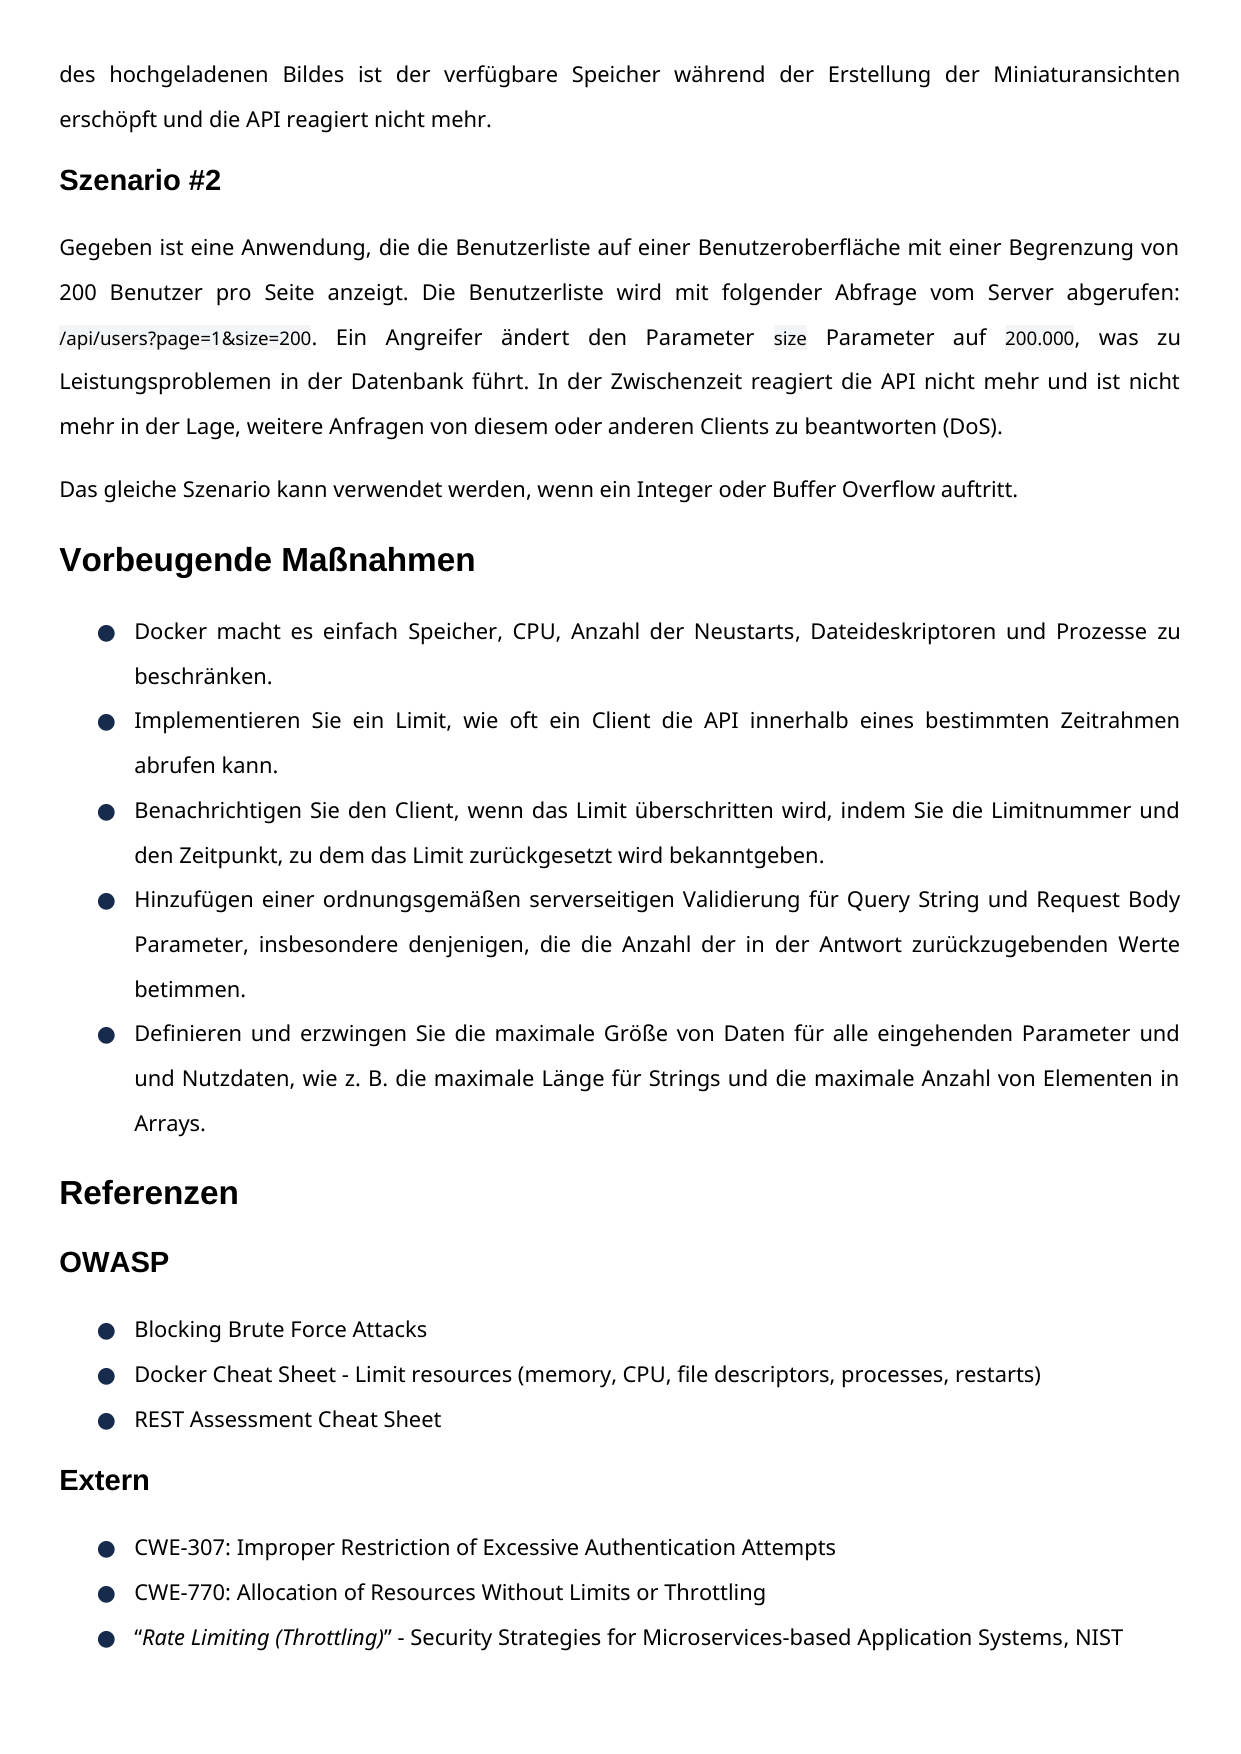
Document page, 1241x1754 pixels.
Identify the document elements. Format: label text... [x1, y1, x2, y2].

text Gegeben ist eine Anwendung, die die Benutzerliste auf einer Benutzeroberfläche mit einer Begrenzung von 200 Benutzer pro Seite anzeigt. Die Benutzerliste wird mit folgender Abfrage vom Server abgerufen: /api/users?page=1&size=200. Ein Angreifer ändert den Parameter size Parameter auf 200.000, was zu Leistungsproblemen in der Datenbank führt. In der Zwischenzeit reagiert die API nicht mehr und ist nicht mehr in der Lage, weitere Anfragen von diesem oder anderen Clients zu beantworten (DoS). [59, 232, 1181, 441]
text des hochgeladenen Bildes ist der verfügbare Speicher während der Erstellung der Miniaturansichten erschöpft und die API reagiert nicht mehr. [59, 59, 1181, 133]
subtitle Extern [59, 1463, 1181, 1497]
list Docker Cheat Sheet - Limit resources (memory, CPU, file descriptors, processes, restarts) [97, 1359, 1181, 1389]
list Benachrichtigen Sie den Client, wenn das Limit überschritten wird, indem Sie die Limitnummer und den Zeitpunkt, zu dem das Limit zurückgesetzt wird bekanntgeben. [97, 795, 1181, 869]
subtitle Vorbeugende Maßnahmen [59, 540, 1181, 578]
list Implementieren Sie ein Limit, wie oft ein Client die API innerhalb eines bestimmten Zeitrahmen abrufen kann. [97, 706, 1181, 780]
list Definieren und erzwingen Sie die maximale Größe von Daten für alle eingehenden Parameter und und Nutzdaten, wie z. B. die maximale Länge für Strings und die maximale Anzahl von Elementen in Arrays. [97, 1018, 1181, 1137]
list REST Assessment Cheat Sheet [97, 1404, 1181, 1434]
list Blocking Brute Force Attacks [97, 1314, 1181, 1344]
list “Rate Limiting (Throttling)” - Security Strategies for Microservices-based Application Systems, NIST [97, 1622, 1181, 1651]
list CWE-307: Improper Restriction of Excessive Authentication Attempts [97, 1532, 1181, 1562]
list Hinzufügen einer ordnungsgemäßen serverseitigen Validierung für Query String und Request Body Parameter, insbesondere denjenigen, die die Anzahl der in der Antwort zurückzugebenden Werte betimmen. [97, 884, 1181, 1003]
subtitle OWASP [59, 1245, 1181, 1279]
subtitle Referenzen [59, 1173, 1181, 1212]
text Das gleiche Szenario kann verwendet werden, wenn ein Integer oder Buffer Overflow auftritt. [59, 474, 1181, 504]
subtitle Szenario #2 [59, 163, 1181, 197]
list CWE-770: Allocation of Resources Without Limits or Throttling [97, 1577, 1181, 1607]
list Docker macht es einfach Speicher, CPU, Anzahl der Neustarts, Dateideskriptoren und Prozesse zu beschränken. [97, 616, 1181, 691]
